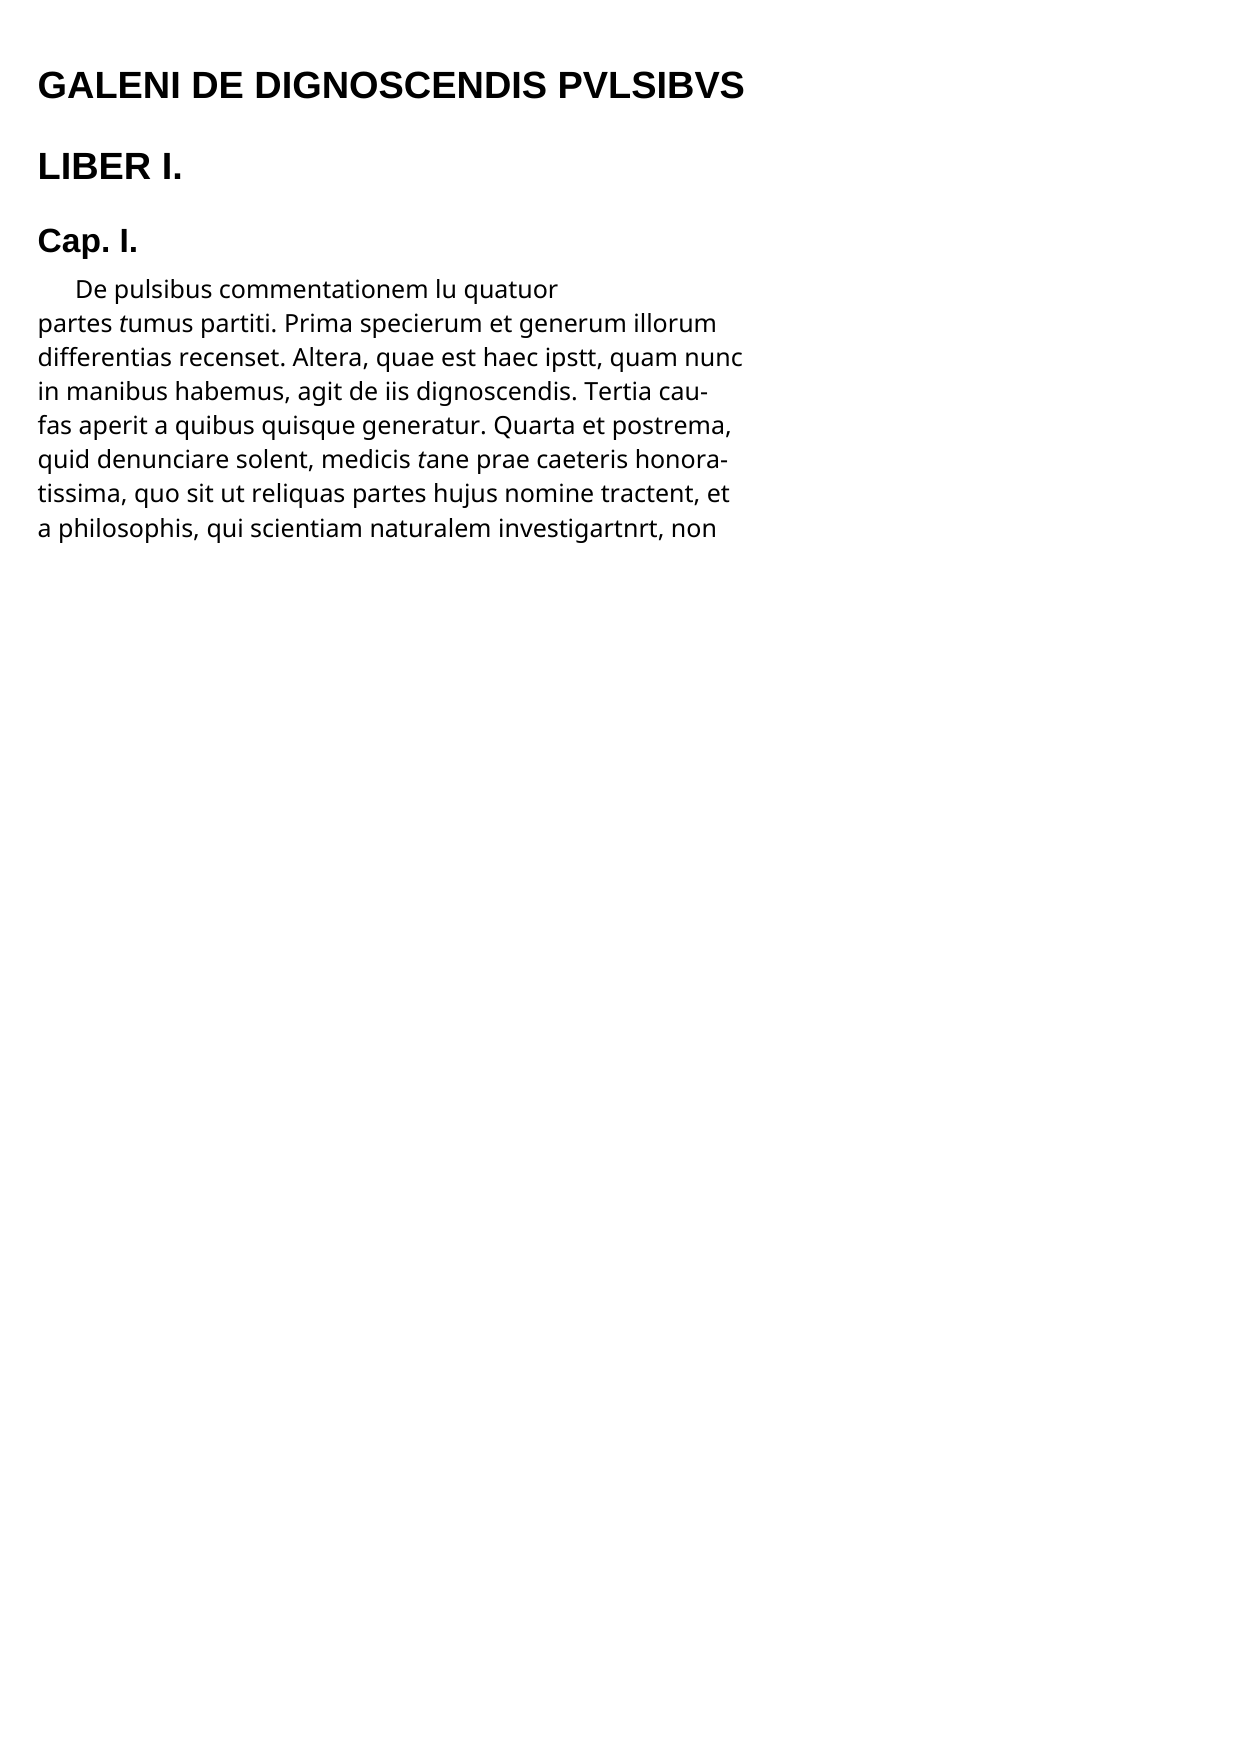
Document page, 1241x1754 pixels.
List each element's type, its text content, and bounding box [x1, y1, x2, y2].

text De pulsibus commentationem lu quatuor partes tumus partiti. Prima specierum et generum illorum differentias recenset. Altera, quae est haec ipstt, quam nunc in manibus habemus, agit de iis dignoscendis. Tertia cau- fas aperit a quibus quisque generatur. Quarta et postrema, quid denunciare solent, medicis tane prae caeteris honora- tissima, quo sit ut reliquas partes hujus nomine tractent, et a philosophis, qui scientiam naturalem investigartnrt, non [37, 272, 1203, 544]
subtitle GALENI DE DIGNOSCENDIS PVLSIBVS [37, 62, 1203, 106]
subtitle LIBER I. [37, 144, 1203, 187]
subtitle Cap. I. [37, 221, 1203, 259]
